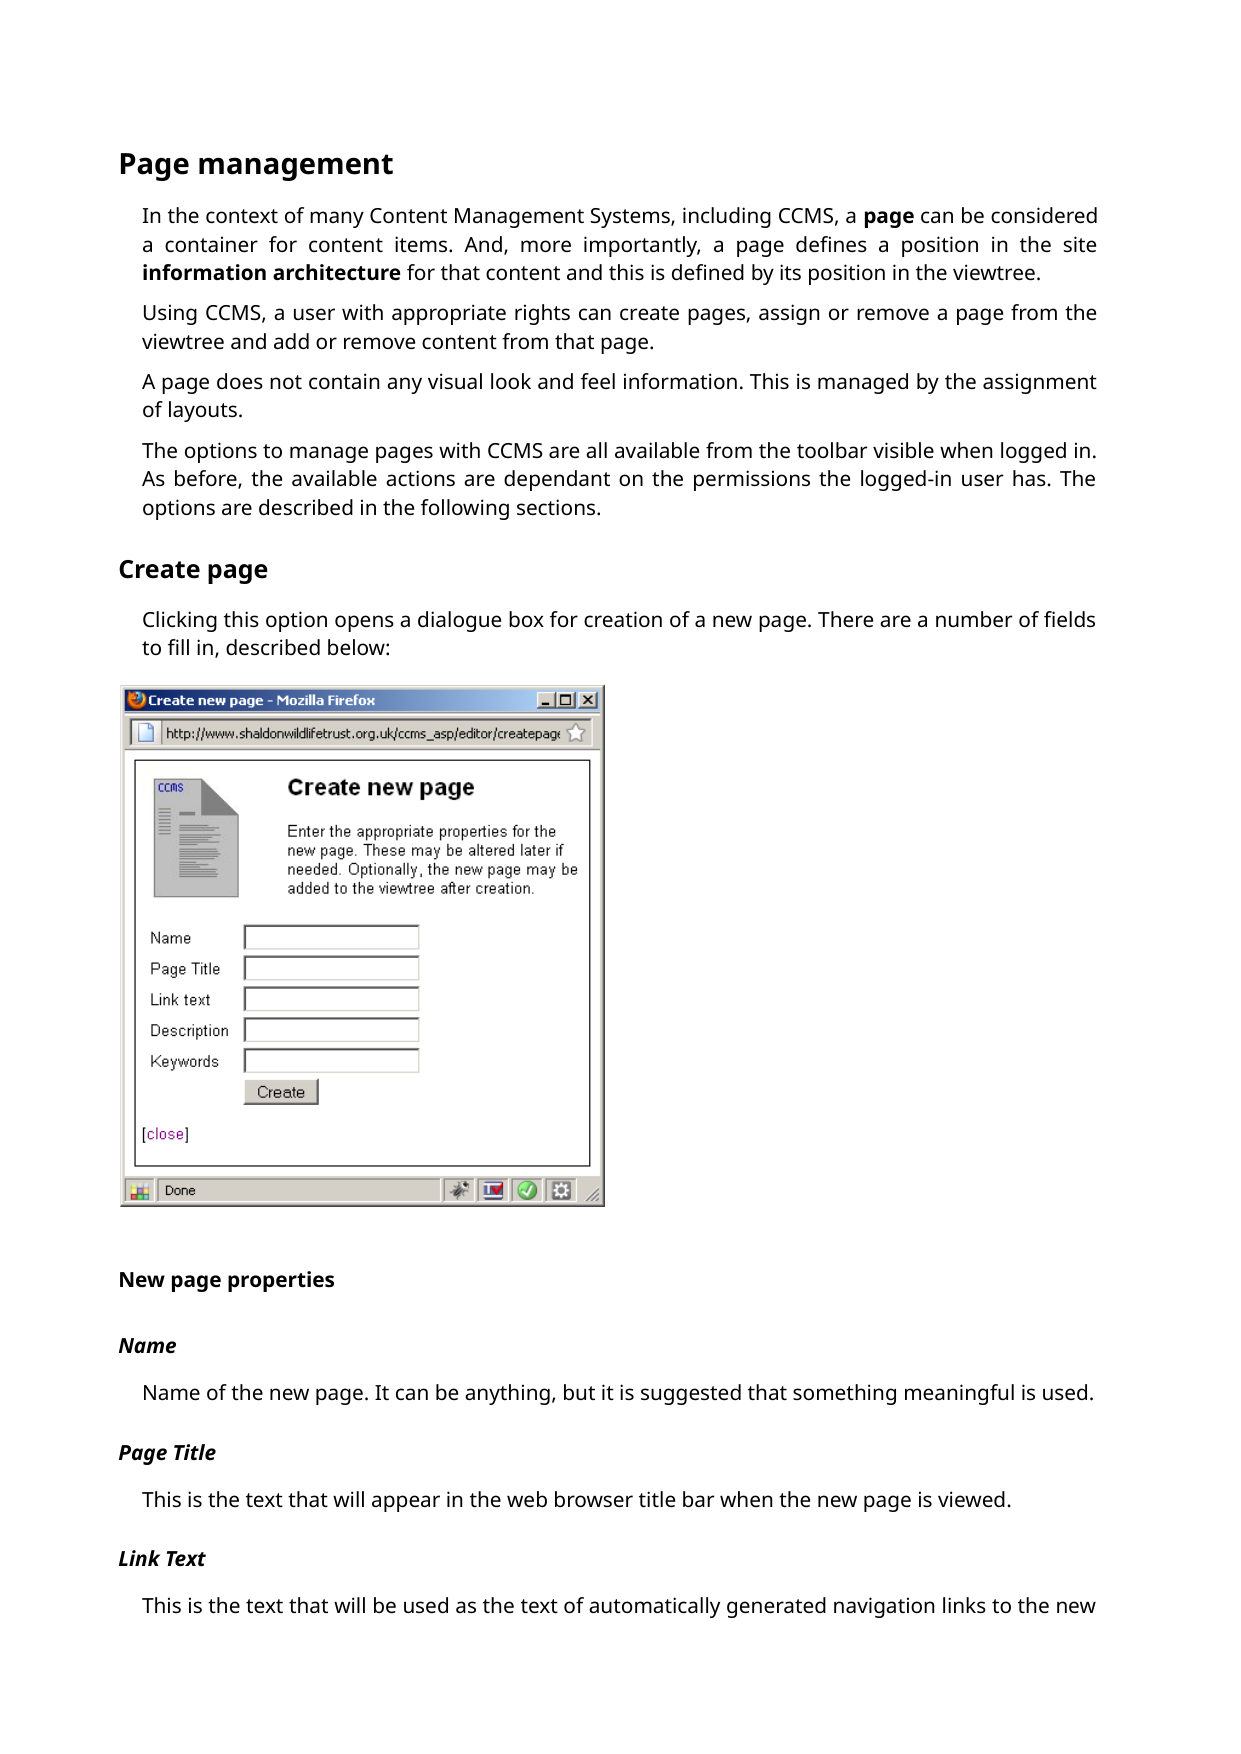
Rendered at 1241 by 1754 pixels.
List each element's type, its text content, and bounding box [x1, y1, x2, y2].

subtitle Page management [118, 143, 1122, 183]
subtitle Page Title [118, 1438, 1122, 1466]
text Name of the new page. It can be anything, but it is suggested that something meaningful is used. [142, 1378, 1098, 1407]
text In the context of many Content Management Systems, including CCMS, a page can be considered a container for content items. And, more importantly, a page defines a position in the site information architecture for that content and this is defined by its position in the viewtree. [142, 201, 1098, 287]
text Using CCMS, a user with appropriate rights can create pages, assign or remove a page from the viewtree and add or remove content from that page. [142, 298, 1098, 355]
subtitle Name [118, 1332, 1122, 1360]
text This is the text that will appear in the web browser title bar when the new page is viewed. [142, 1485, 1098, 1513]
text A page does not contain any visual look and feel information. This is managed by the assignment of layouts. [142, 367, 1098, 424]
text The options to manage pages with CCMS are all available from the toolbar visible when logged in. As before, the available actions are dependant on the permissions the logged-in user has. The options are described in the following sections. [142, 436, 1098, 521]
subtitle Create page [118, 552, 1122, 586]
picture [120, 685, 605, 1207]
text This is the text that will be used as the text of automatically generated navigation links to the new [142, 1591, 1098, 1619]
subtitle New page properties [118, 1266, 1122, 1294]
subtitle Link Text [118, 1544, 1122, 1572]
text Clicking this option opens a dialogue box for creation of a new page. There are a number of fields to fill in, described below: [142, 605, 1098, 662]
